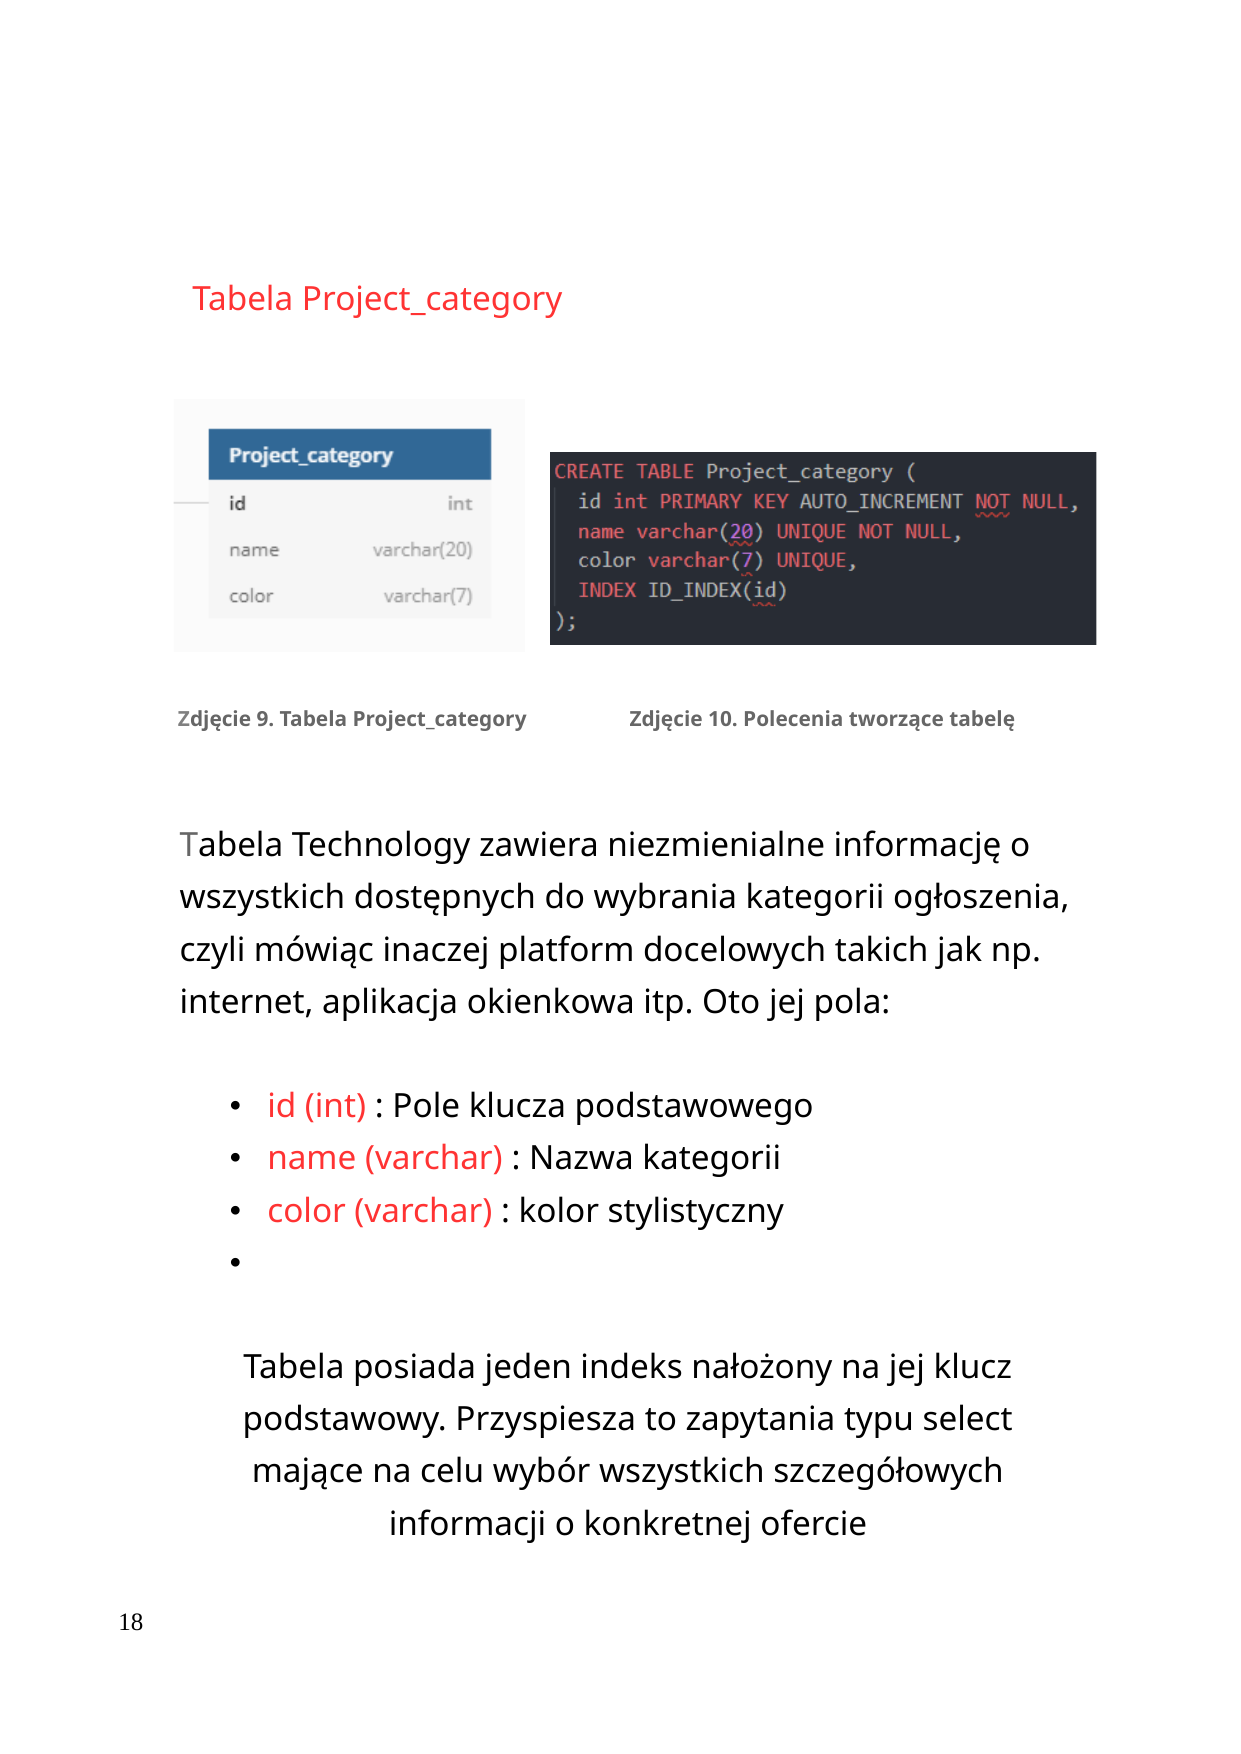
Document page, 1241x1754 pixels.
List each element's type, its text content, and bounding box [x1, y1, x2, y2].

list color (varchar) : kolor stylistyczny [229, 1186, 1122, 1232]
text Tabela Technology zawiera niezmienialne informację o wszystkich dostępnych do wybrania kategorii ogłoszenia, czyli mówiąc inaczej platform docelowych takich jak np. internet, aplikacja okienkowa itp. Oto jej pola: [179, 821, 1076, 1023]
text Zdjęcie 9. Tabela Project_category Zdjęcie 10. Polecenia tworzące tabelę [118, 704, 1122, 732]
list id (int) : Pole klucza podstawowego [229, 1082, 1122, 1127]
list name (varchar) : Nazwa kategorii [229, 1134, 1122, 1179]
text Tabela posiada jeden indeks nałożony na jej klucz podstawowy. Przyspiesza to zapytania typu select mające na celu wybór wszystkich szczegółowych informacji o konkretnej ofercie [190, 1343, 1066, 1545]
text Tabela Project_category [118, 275, 1122, 320]
